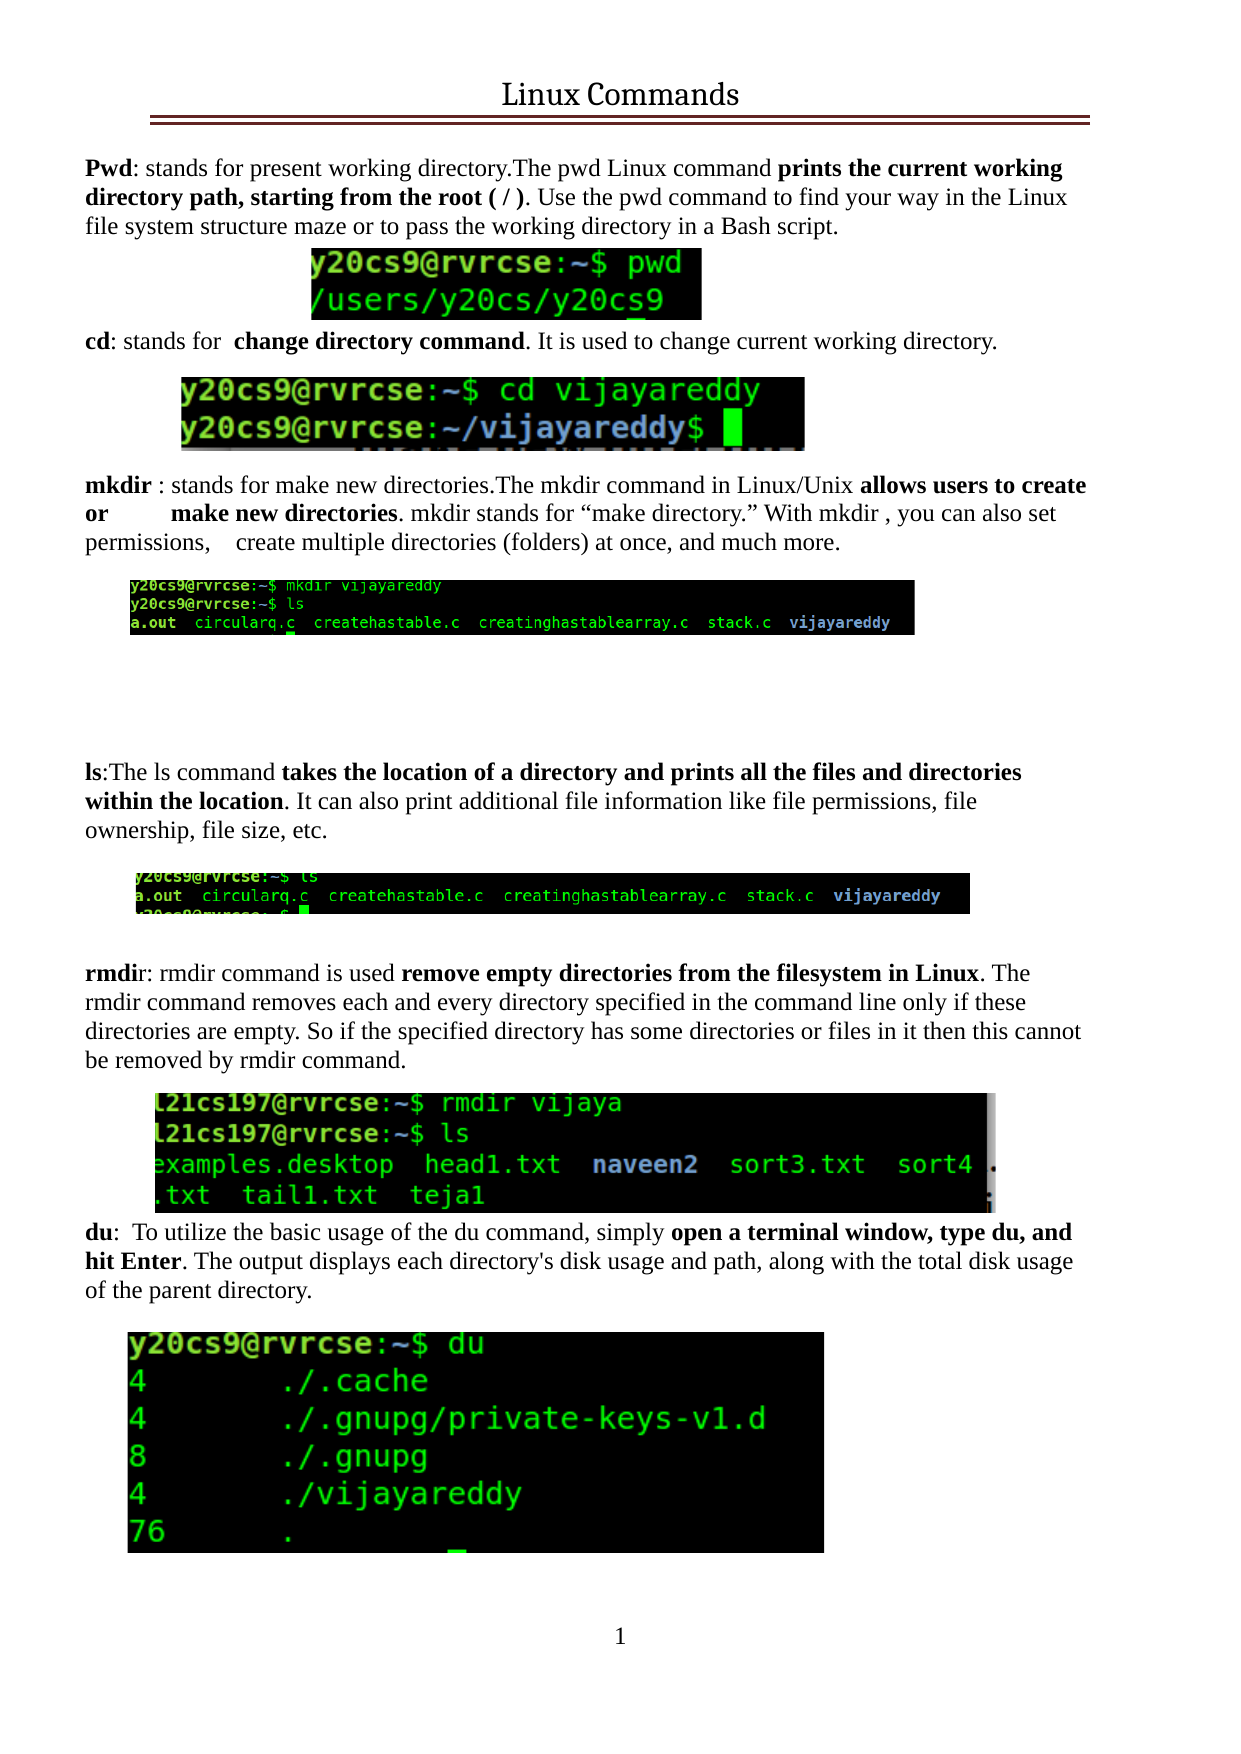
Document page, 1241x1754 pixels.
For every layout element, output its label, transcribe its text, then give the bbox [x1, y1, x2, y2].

text du: To utilize the basic usage of the du command, simply open a terminal window, type du, and hit Enter. The output displays each directory's disk usage and path, along with the total disk usage of the parent directory. [85, 1217, 1090, 1303]
text mkdir : stands for make new directories.The mkdir command in Linux/Unix allows users to create or make new directories. mkdir stands for “make directory.” With mkdir , you can also set permissions, create multiple directories (folders) at once, and much more. [85, 470, 1090, 556]
text rmdir: rmdir command is used remove empty directories from the filesystem in Linux. The rmdir command removes each and every directory specified in the command line only if these directories are empty. So if the specified directory has some directories or files in it then this cannot be removed by rmdir command. [85, 958, 1090, 1073]
text Pwd: stands for present working directory.The pwd Linux command prints the current working directory path, starting from the root ( / ). Use the pwd command to find your way in the Linux file system structure maze or to pass the working directory in a Bash script. [85, 153, 1090, 240]
text cd: stands for change directory command. It is used to change current working directory. [85, 326, 1090, 355]
text ls:The ls command takes the location of a directory and prints all the files and directories within the location. It can also print additional file information like file permissions, file ownership, file size, etc. [85, 757, 1090, 843]
